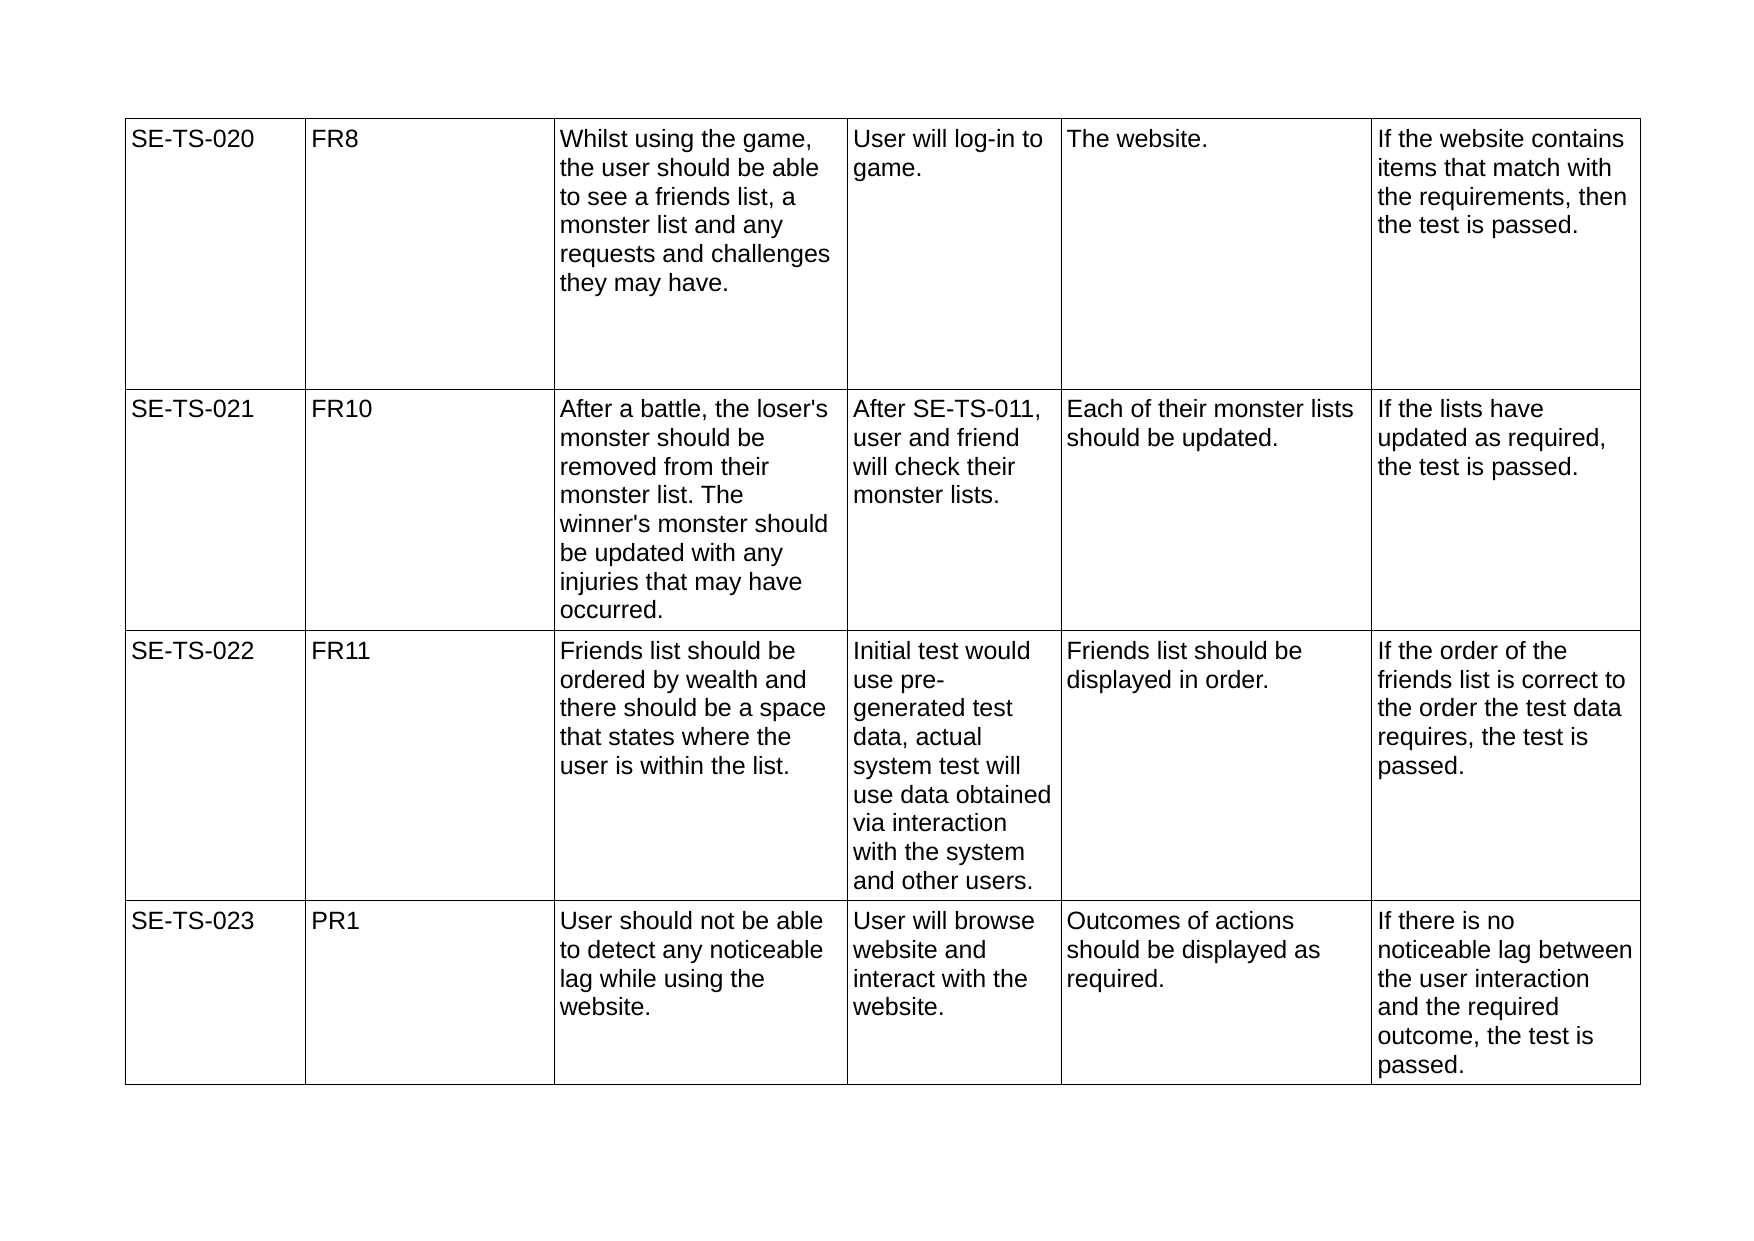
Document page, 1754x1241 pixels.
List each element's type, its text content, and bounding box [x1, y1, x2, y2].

table_cell FR10 [306, 390, 554, 630]
table_cell Whilst using the game, the user should be able to see a friends list, a monster list and any requests and challenges they may have. [555, 119, 847, 388]
table_cell If the order of the friends list is correct to the order the test data requires, the test is passed. [1372, 631, 1640, 900]
table_cell PR1 [306, 901, 554, 1084]
table_cell After SE-TS-011, user and friend will check their monster lists. [848, 390, 1061, 630]
table_cell User will browse website and interact with the website. [848, 901, 1061, 1084]
table_cell Initial test would use pre-generated test data, actual system test will use data obtained via interaction with the system and other users. [848, 631, 1061, 900]
table_cell After a battle, the loser's monster should be removed from their monster list. The winner's monster should be updated with any injuries that may have occurred. [555, 390, 847, 630]
table_cell Outcomes of actions should be displayed as required. [1062, 901, 1371, 1084]
table_cell FR8 [306, 119, 554, 388]
table_cell SE-TS-022 [126, 631, 305, 900]
table_cell SE-TS-023 [126, 901, 305, 1084]
table_cell SE-TS-020 [126, 119, 305, 388]
table_cell User should not be able to detect any noticeable lag while using the website. [555, 901, 847, 1084]
table_cell The website. [1062, 119, 1371, 388]
table_cell Each of their monster lists should be updated. [1062, 390, 1371, 630]
table_cell If the website contains items that match with the requirements, then the test is passed. [1372, 119, 1640, 388]
table_cell Friends list should be ordered by wealth and there should be a space that states where the user is within the list. [555, 631, 847, 900]
table_cell SE-TS-021 [126, 390, 305, 630]
table_cell If the lists have updated as required, the test is passed. [1372, 390, 1640, 630]
table_cell If there is no noticeable lag between the user interaction and the required outcome, the test is passed. [1372, 901, 1640, 1084]
table_cell Friends list should be displayed in order. [1062, 631, 1371, 900]
table_cell User will log-in to game. [848, 119, 1061, 388]
table_cell FR11 [306, 631, 554, 900]
